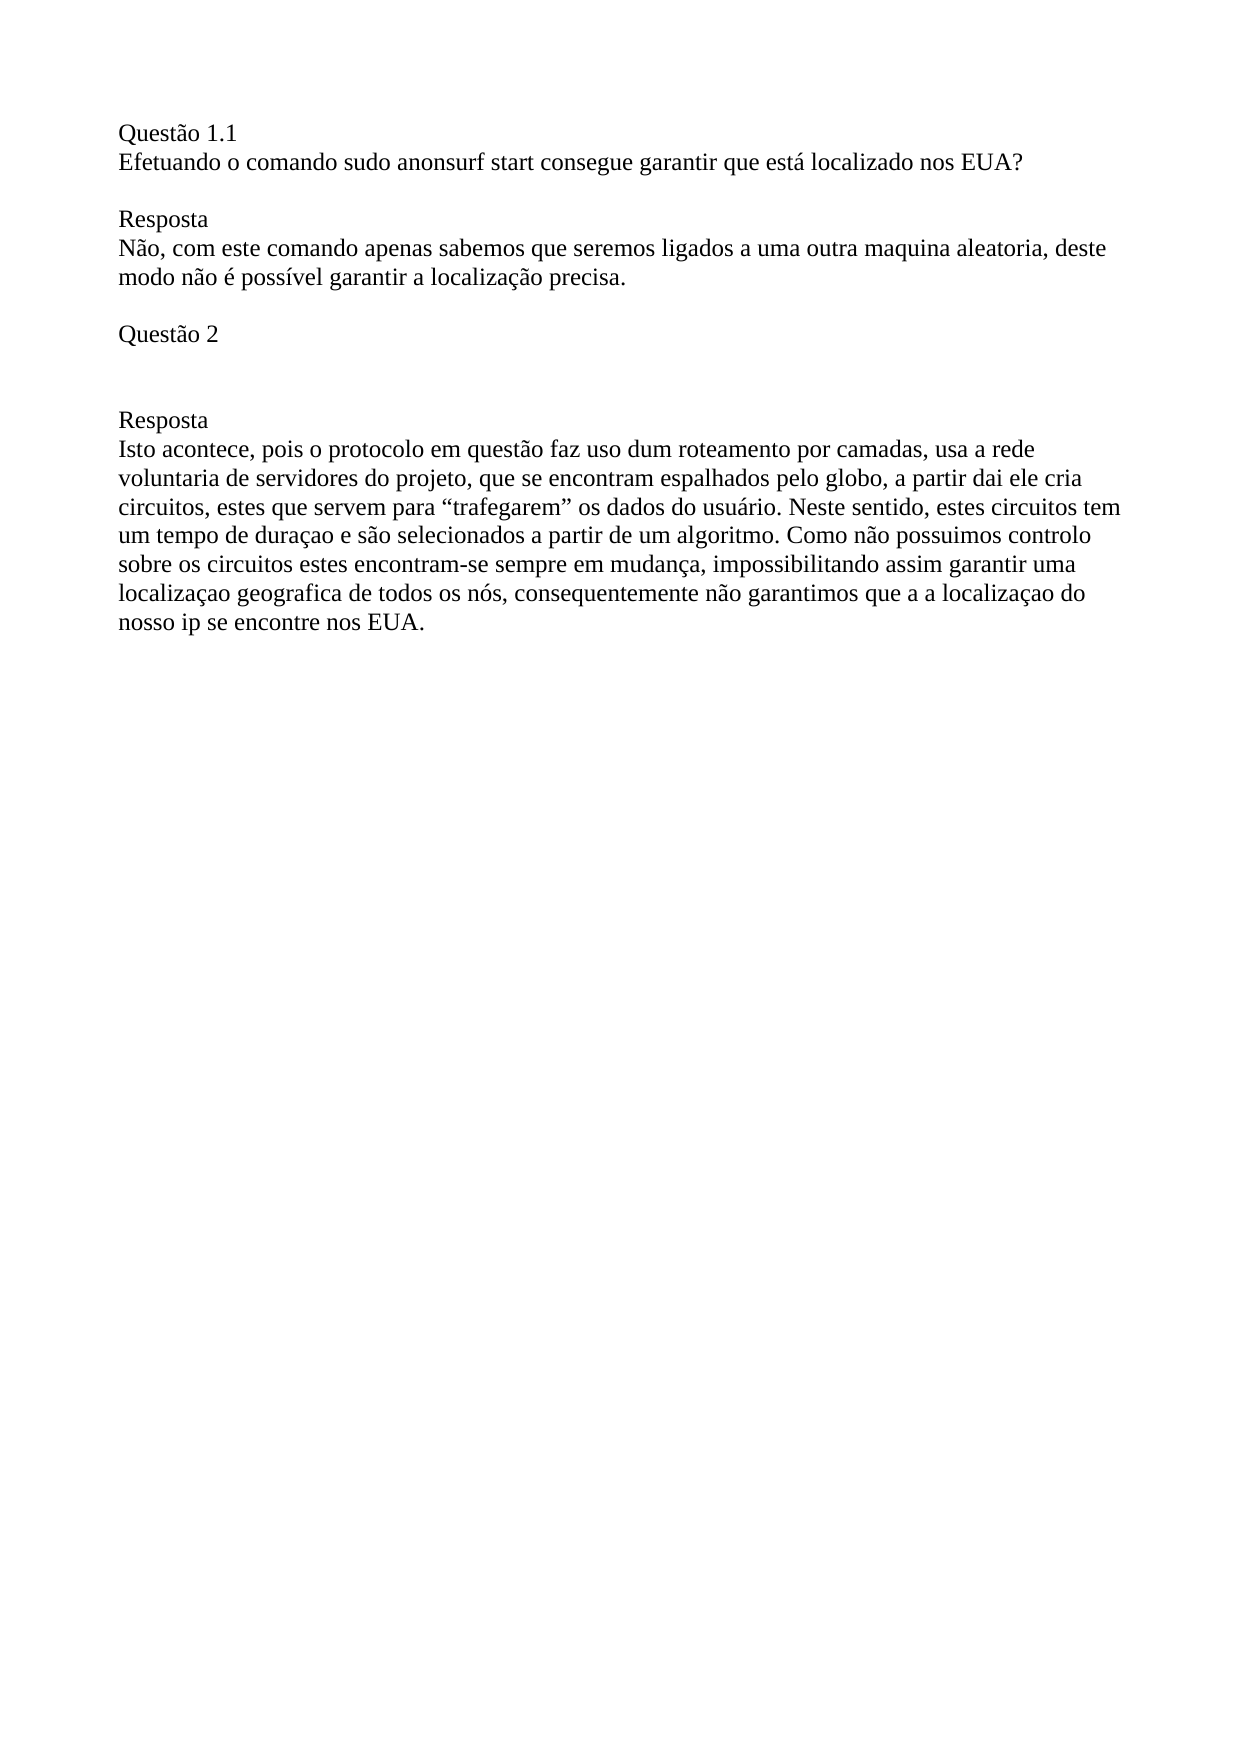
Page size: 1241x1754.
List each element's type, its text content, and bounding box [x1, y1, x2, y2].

text Questão 1.1 [118, 118, 1122, 147]
text Não, com este comando apenas sabemos que seremos ligados a uma outra maquina aleatoria, deste modo não é possível garantir a localização precisa. [118, 233, 1122, 291]
text Resposta [118, 406, 1122, 434]
text Resposta [118, 204, 1122, 233]
text Efetuando o comando sudo anonsurf start consegue garantir que está localizado nos EUA? [118, 147, 1122, 176]
text Isto acontece, pois o protocolo em questão faz uso dum roteamento por camadas, usa a rede voluntaria de servidores do projeto, que se encontram espalhados pelo globo, a partir dai ele cria circuitos, estes que servem para “trafegarem” os dados do usuário. Neste sentido, estes circuitos tem um tempo de duraçao e são selecionados a partir de um algoritmo. Como não possuimos controlo sobre os circuitos estes encontram-se sempre em mudança, impossibilitando assim garantir uma localizaçao geografica de todos os nós, consequentemente não garantimos que a a localizaçao do nosso ip se encontre nos EUA. [118, 434, 1122, 636]
text Questão 2 [118, 319, 1122, 348]
